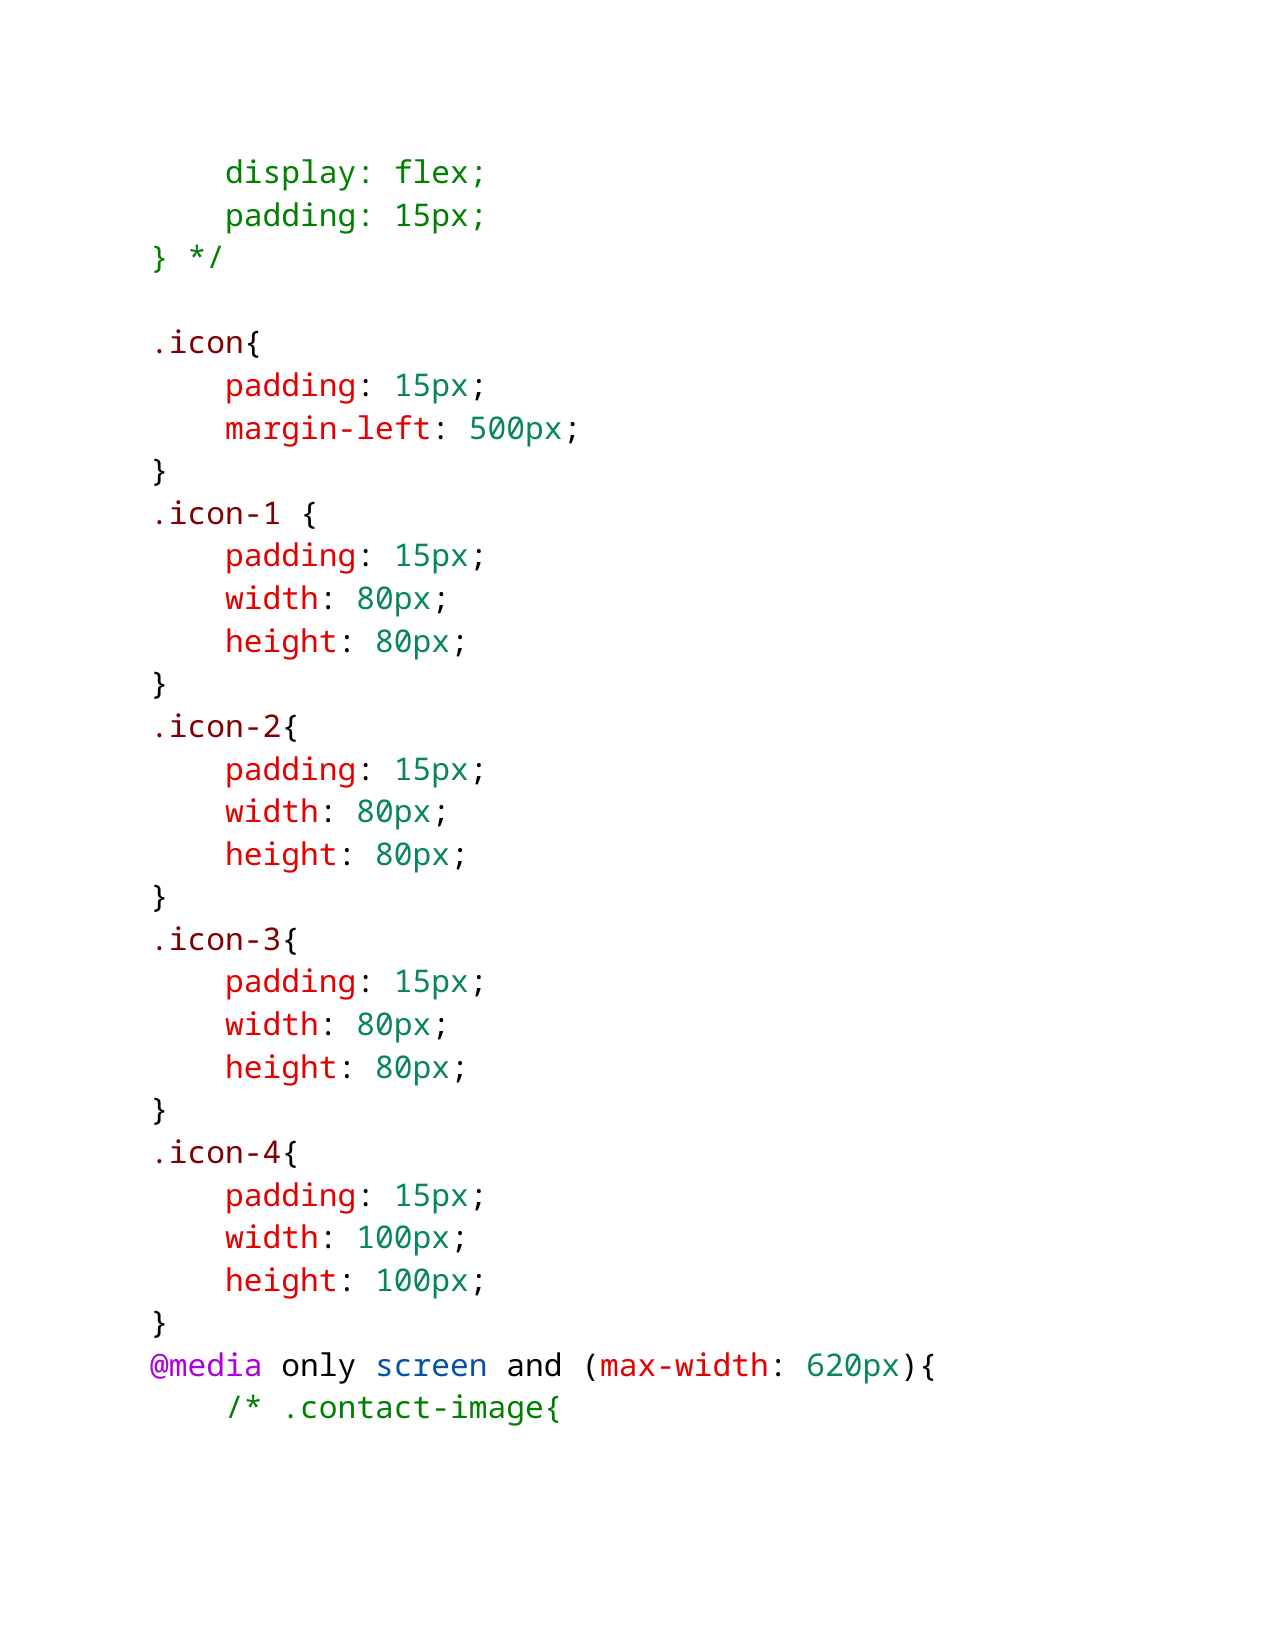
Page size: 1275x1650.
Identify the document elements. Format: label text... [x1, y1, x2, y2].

text width: 100px; [150, 1215, 1125, 1258]
text .icon-2{ [150, 704, 1125, 746]
text height: 100px; [150, 1258, 1125, 1300]
text .icon{ [150, 320, 1125, 363]
text padding: 15px; [150, 193, 1125, 235]
text width: 80px; [150, 789, 1125, 832]
text } [150, 1087, 1125, 1130]
text display: flex; [150, 150, 1125, 193]
text .icon-4{ [150, 1130, 1125, 1172]
text height: 80px; [150, 619, 1125, 661]
text } [150, 1300, 1125, 1343]
text padding: 15px; [150, 1172, 1125, 1215]
text } [150, 874, 1125, 917]
text margin-left: 500px; [150, 406, 1125, 448]
text @media only screen and (max-width: 620px){ [150, 1343, 1125, 1386]
text .icon-3{ [150, 917, 1125, 959]
text width: 80px; [150, 1002, 1125, 1045]
text padding: 15px; [150, 746, 1125, 789]
text /* .contact-image{ [150, 1386, 1125, 1428]
text padding: 15px; [150, 959, 1125, 1002]
text } */ [150, 235, 1125, 278]
text } [150, 661, 1125, 704]
text width: 80px; [150, 576, 1125, 619]
text } [150, 448, 1125, 491]
text height: 80px; [150, 1045, 1125, 1087]
text padding: 15px; [150, 533, 1125, 576]
text .icon-1 { [150, 491, 1125, 533]
text padding: 15px; [150, 363, 1125, 406]
text height: 80px; [150, 832, 1125, 874]
